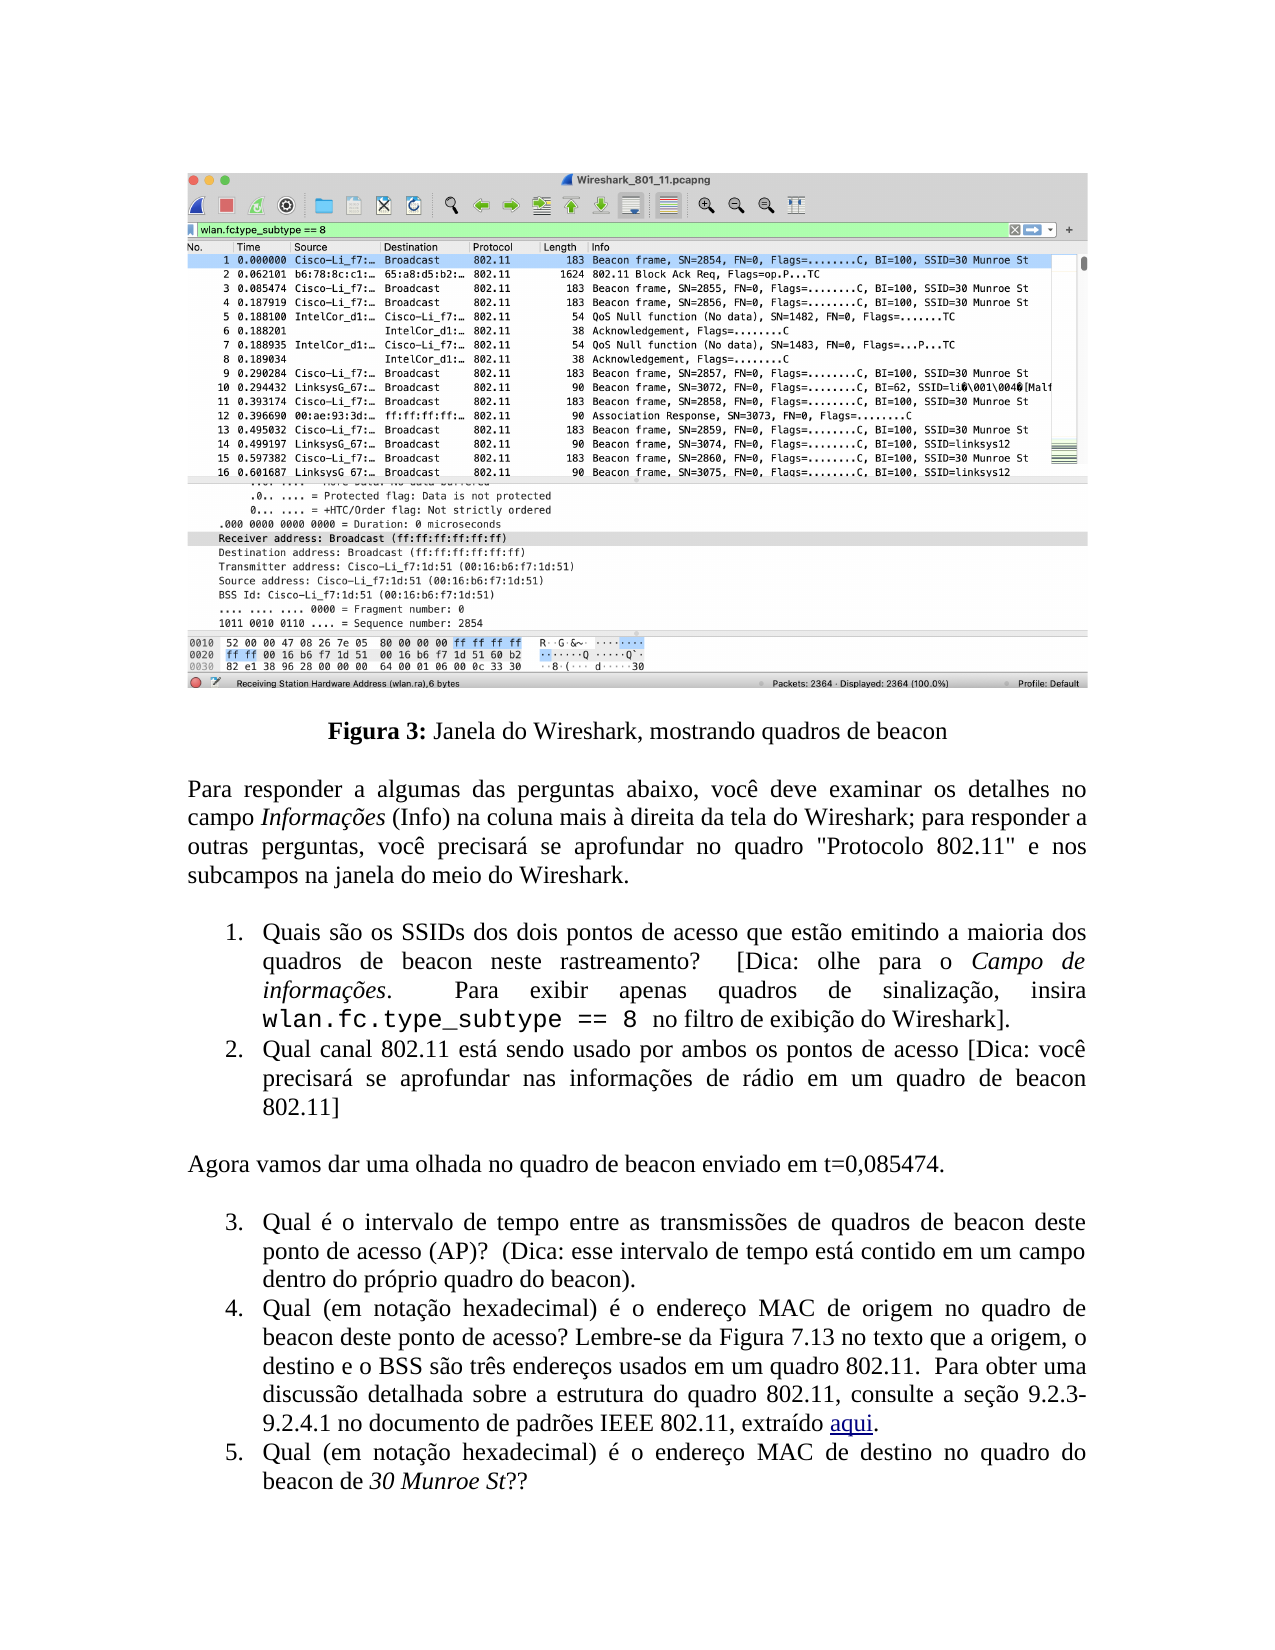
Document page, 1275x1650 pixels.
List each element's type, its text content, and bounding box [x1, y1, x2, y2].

list Qual (em notação hexadecimal) é o endereço MAC de origem no quadro de beacon deste ponto de acesso? Lembre-se da Figura 7.13 no texto que a origem, o destino e o BSS são três endereços usados em um quadro 802.11. Para obter uma discussão detalhada sobre a estrutura do quadro 802.11, consulte a seção 9.2.3-9.2.4.1 no documento de padrões IEEE 802.11, extraído aqui. [225, 1293, 1087, 1437]
list Qual é o intervalo de tempo entre as transmissões de quadros de beacon deste ponto de acesso (AP)? (Dica: esse intervalo de tempo está contido em um campo dentro do próprio quadro do beacon). [225, 1207, 1087, 1293]
list Qual (em notação hexadecimal) é o endereço MAC de destino no quadro do beacon de 30 Munroe St?? [225, 1437, 1087, 1494]
list Quais são os SSIDs dos dois pontos de acesso que estão emitindo a maioria dos quadros de beacon neste rastreamento? [Dica: olhe para o Campo de informações. Para exibir apenas quadros de sinalização, insira wlan.fc.type_subtype == 8 no filtro de exibição do Wireshark]. [225, 917, 1087, 1034]
text Figura 3: Janela do Wireshark, mostrando quadros de beacon [187, 716, 1087, 745]
text Para responder a algumas das perguntas abaixo, você deve examinar os detalhes no campo Informações (Info) na coluna mais à direita da tela do Wireshark; para responder a outras perguntas, você precisará se aprofundar no quadro "Protocolo 802.11" e nos subcampos na janela do meio do Wireshark. [187, 774, 1087, 889]
text Agora vamos dar uma olhada no quadro de beacon enviado em t=0,085474. [187, 1149, 1087, 1178]
list Qual canal 802.11 está sendo usado por ambos os pontos de acesso [Dica: você precisará se aprofundar nas informações de rádio em um quadro de beacon 802.11] [225, 1034, 1087, 1121]
